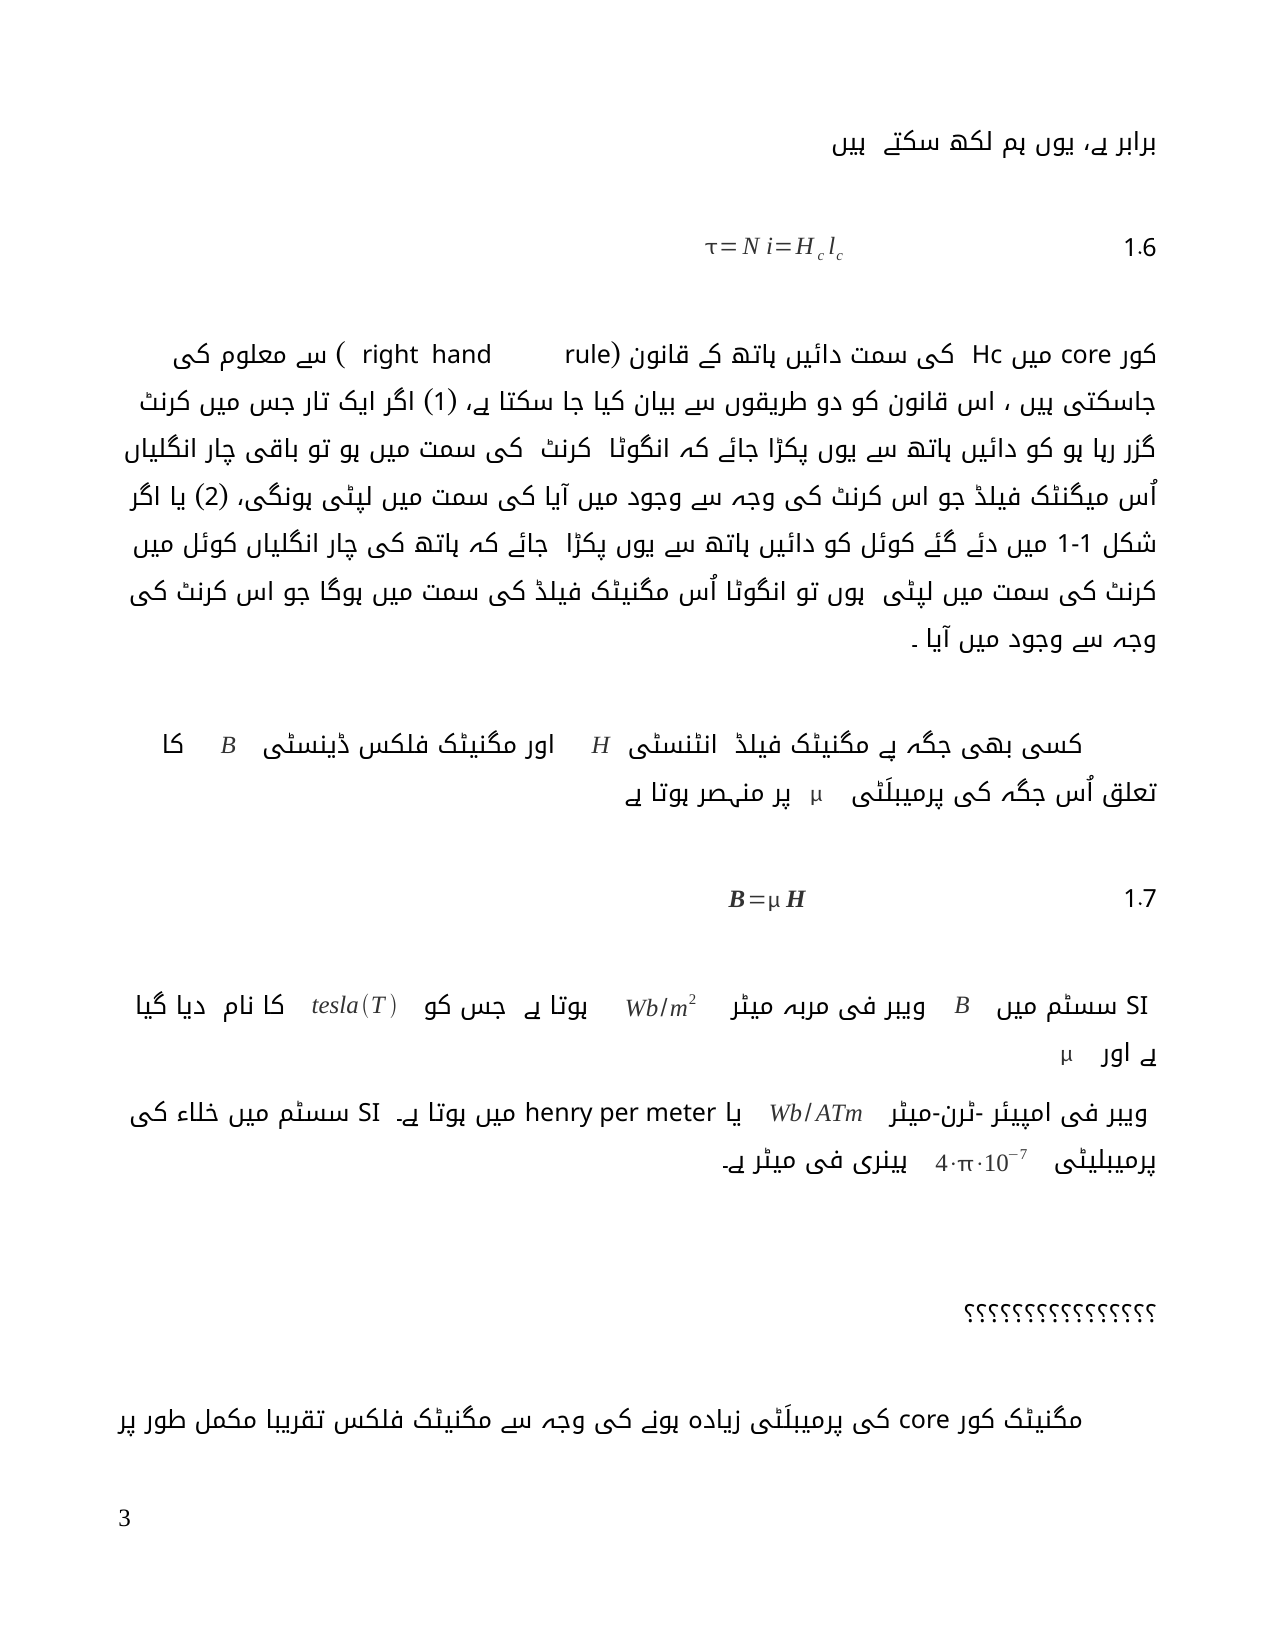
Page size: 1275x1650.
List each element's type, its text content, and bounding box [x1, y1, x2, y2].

text ویبر فی امپیئر -ٹرن-میٹر یا henry per meter میں ہوتا ہے۔ SI سسٹم میں خلاء کی پرمیبلیٹی ہینری فی میٹر ہے۔ [118, 1089, 1157, 1184]
text کور core میں میگنیٹک فیلڈ کا وجود ampere-turn کا حاصل ضرب NI کی وجہ سے ہے، میگنیٹک سرکٹ کی اصطلاح میں NI کو magnetomotive-force) mmf) کہا جاتا ہے اگرچہ شکل 1-1 میں ایک کوئل دکھائ گئ ہے،حقیقت میں ٹرانسفارمر اور زیادہ تر گھومنے والی مشینوں میں کم از کم دو windings پائ جاتی ہیں اور ان میں NI ان سب windings کے ampere-turn کا مجموعہ ہوتا ہے، لہٰذا دئے گئے شکل میں H کا لائن انٹگرل اور کا حاصلِ ضرب ہوگا ، یہاں کور core میں H کے میگنچیوٹ (مقدار) کو واضع کرتا ہے اور میگنٹک فلکس کی اوسط لمبائ کو واضع کرتا ہے، لہٰذا lc کور core کے اندر ایک چکر کی اوسط لمبائ کے برابر ہے، یوں ہم لکھ سکتے ہیں [118, 118, 1157, 166]
text 1.6 [118, 224, 1157, 272]
text کسی بھی جگہ پے مگنیٹک فیلڈ انٹنسٹی اور مگنیٹک فلکس ڈینسٹی کا تعلق اُس جگہ کی پرمیبلَٹی پر منہصر ہوتا ہے [118, 722, 1157, 817]
text کور core میں Hc کی سمت دائیں ہاتھ کے قانون (rule right hand ) سے معلوم کی جاسکتی ہیں ، اس قانون کو دو طریقوں سے بیان کیا جا سکتا ہے، (1) اگر ایک تار جس میں کرنٹ گزر رہا ہو کو دائیں ہاتھ سے یوں پکڑا جائے کہ انگوٹا کرنٹ کی سمت میں ہو تو باقی چار انگلیاں اُس میگنٹک فیلڈ جو اس کرنٹ کی وجہ سے وجود میں آیا کی سمت میں لپٹی ہونگی، (2) یا اگر شکل 1-1 میں دئے گئے کوئل کو دائیں ہاتھ سے یوں پکڑا جائے کہ ہاتھ کی چار انگلیاں کوئل میں کرنٹ کی سمت میں لپٹی ہوں تو انگوٹا اُس مگنیٹک فیلڈ کی سمت میں ہوگا جو اس کرنٹ کی وجہ سے وجود میں آیا ۔ [118, 331, 1157, 663]
text ؟؟؟؟؟؟؟؟؟؟؟؟؟؟؟؟ [118, 1290, 1157, 1337]
text SI سسٹم میں ویبر فی مربہ میٹر ہوتا ہے جس کو کا نام دیا گیا ہے اور [118, 982, 1157, 1077]
text مگنیٹک کور core کی پرمیبلَٹی زیادہ ہونے کی وجہ سے مگنیٹک فلکس تقریبا مکمل طور پر کور core کے اندر ہی رہتا ہے اور مگنیٹک فیلڈ لائنز کور core کے راستے پر رہتا ہے اور چونکہ کور core کا cross sectional area یکساں ہے اس لئے کور core میں فلکس ڈینسٹی بھی یکساں ہے۔ [118, 1396, 1157, 1444]
